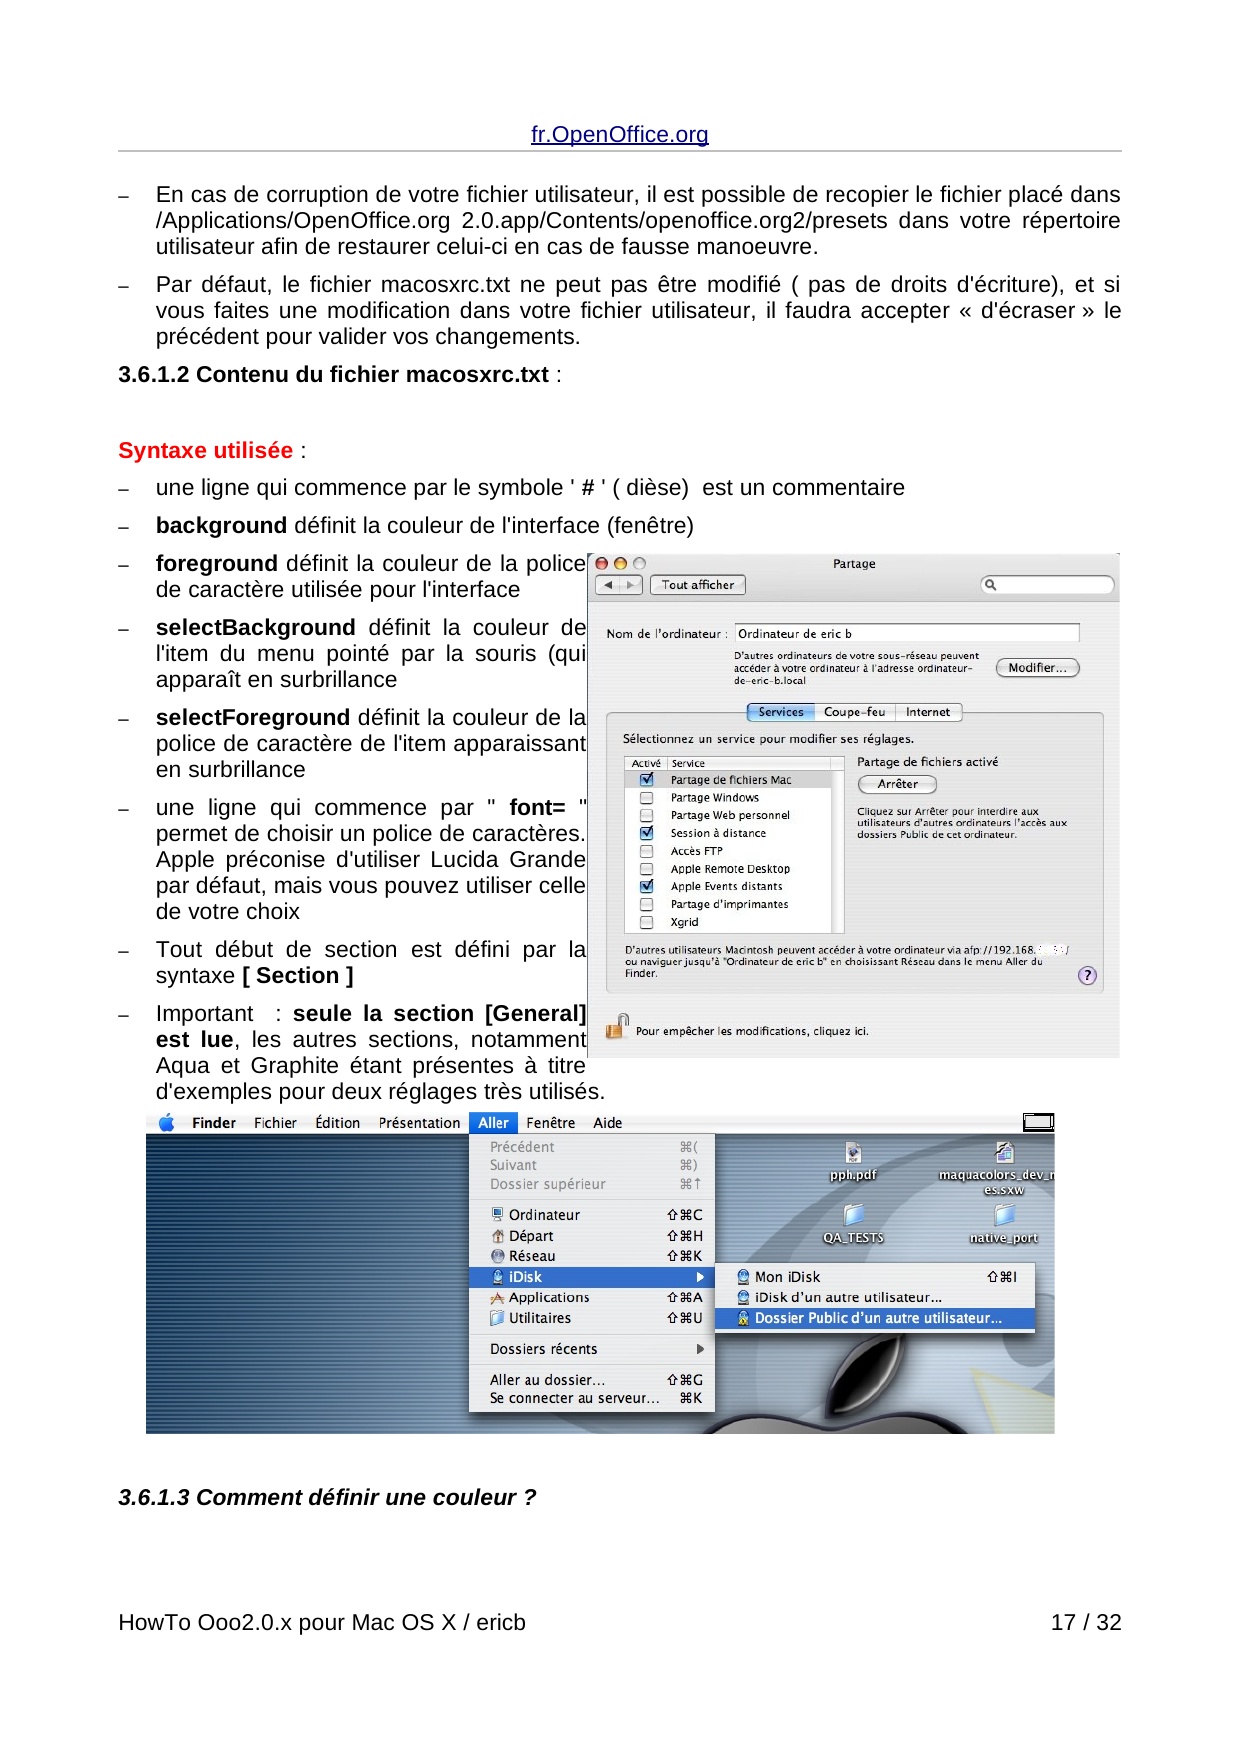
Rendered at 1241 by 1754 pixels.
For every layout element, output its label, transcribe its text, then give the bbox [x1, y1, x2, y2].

picture [146, 1112, 1055, 1434]
list selectBackground définit la couleur de l'item du menu pointé par la souris (qui apparaît en surbrillance [118, 614, 587, 692]
text 3.6.1.2 Contenu du fichier macosxrc.txt : [118, 361, 1122, 387]
list foreground définit la couleur de la police de caractère utilisée pour l'interface [118, 550, 1122, 602]
list une ligne qui commence par " font= " permet de choisir un police de caractères. Apple préconise d'utiliser Lucida Grande par défaut, mais vous pouvez utiliser celle de votre choix [118, 794, 587, 924]
list Tout début de section est défini par la syntaxe [ Section ] [118, 936, 587, 988]
list Important : seule la section [General] est lue, les autres sections, notamment Aqua et Graphite étant présentes à titre d'exemples pour deux réglages très utilisés. [118, 1000, 1122, 1104]
subtitle 3.6.1.3 Comment définir une couleur ? [118, 1485, 1122, 1511]
list selectForeground définit la couleur de la police de caractère de l'item apparaissant en surbrillance [118, 704, 587, 782]
picture [587, 553, 1120, 1058]
text Syntaxe utilisée : [118, 437, 1122, 463]
list background définit la couleur de l'interface (fenêtre) [118, 513, 1122, 539]
list une ligne qui commence par le symbole ' # ' ( dièse) est un commentaire [118, 475, 1122, 501]
list Par défaut, le fichier macosxrc.txt ne peut pas être modifié ( pas de droits d'écriture), et si vous faites une modification dans votre fichier utilisateur, il faudra accepter « d'écraser » le précédent pour valider vos changements. [118, 271, 1122, 349]
list En cas de corruption de votre fichier utilisateur, il est possible de recopier le fichier placé dans /Applications/OpenOffice.org 2.0.app/Contents/openoffice.org2/presets dans votre répertoire utilisateur afin de restaurer celui-ci en cas de fausse manoeuvre. [118, 182, 1122, 260]
